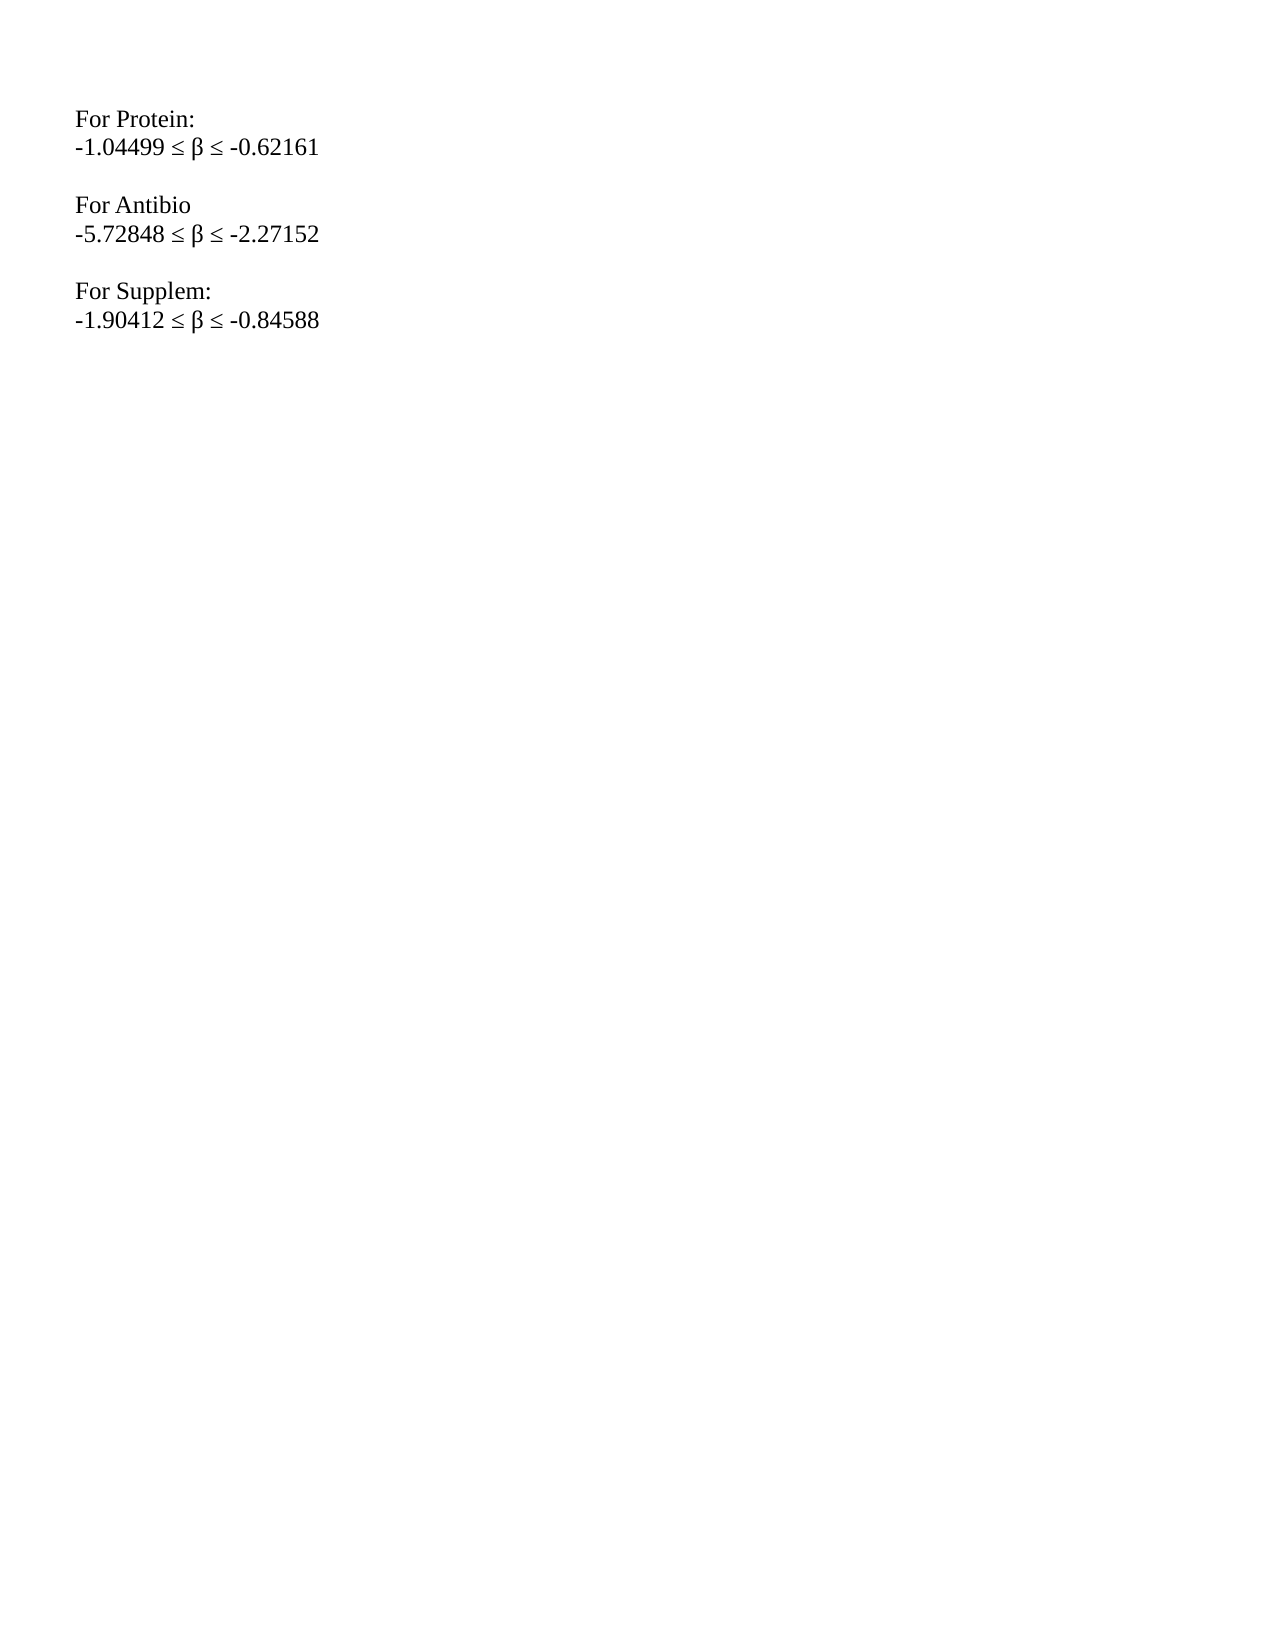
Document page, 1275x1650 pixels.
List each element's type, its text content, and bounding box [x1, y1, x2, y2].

text -5.72848 ≤ β ≤ -2.27152 [75, 219, 1200, 247]
text -1.04499 ≤ β ≤ -0.62161 [75, 132, 1200, 161]
text For Protein: [75, 104, 1200, 132]
text For Antibio [75, 190, 1200, 219]
text -1.90412 ≤ β ≤ -0.84588 [75, 305, 1200, 334]
text For Supplem: [75, 276, 1200, 305]
